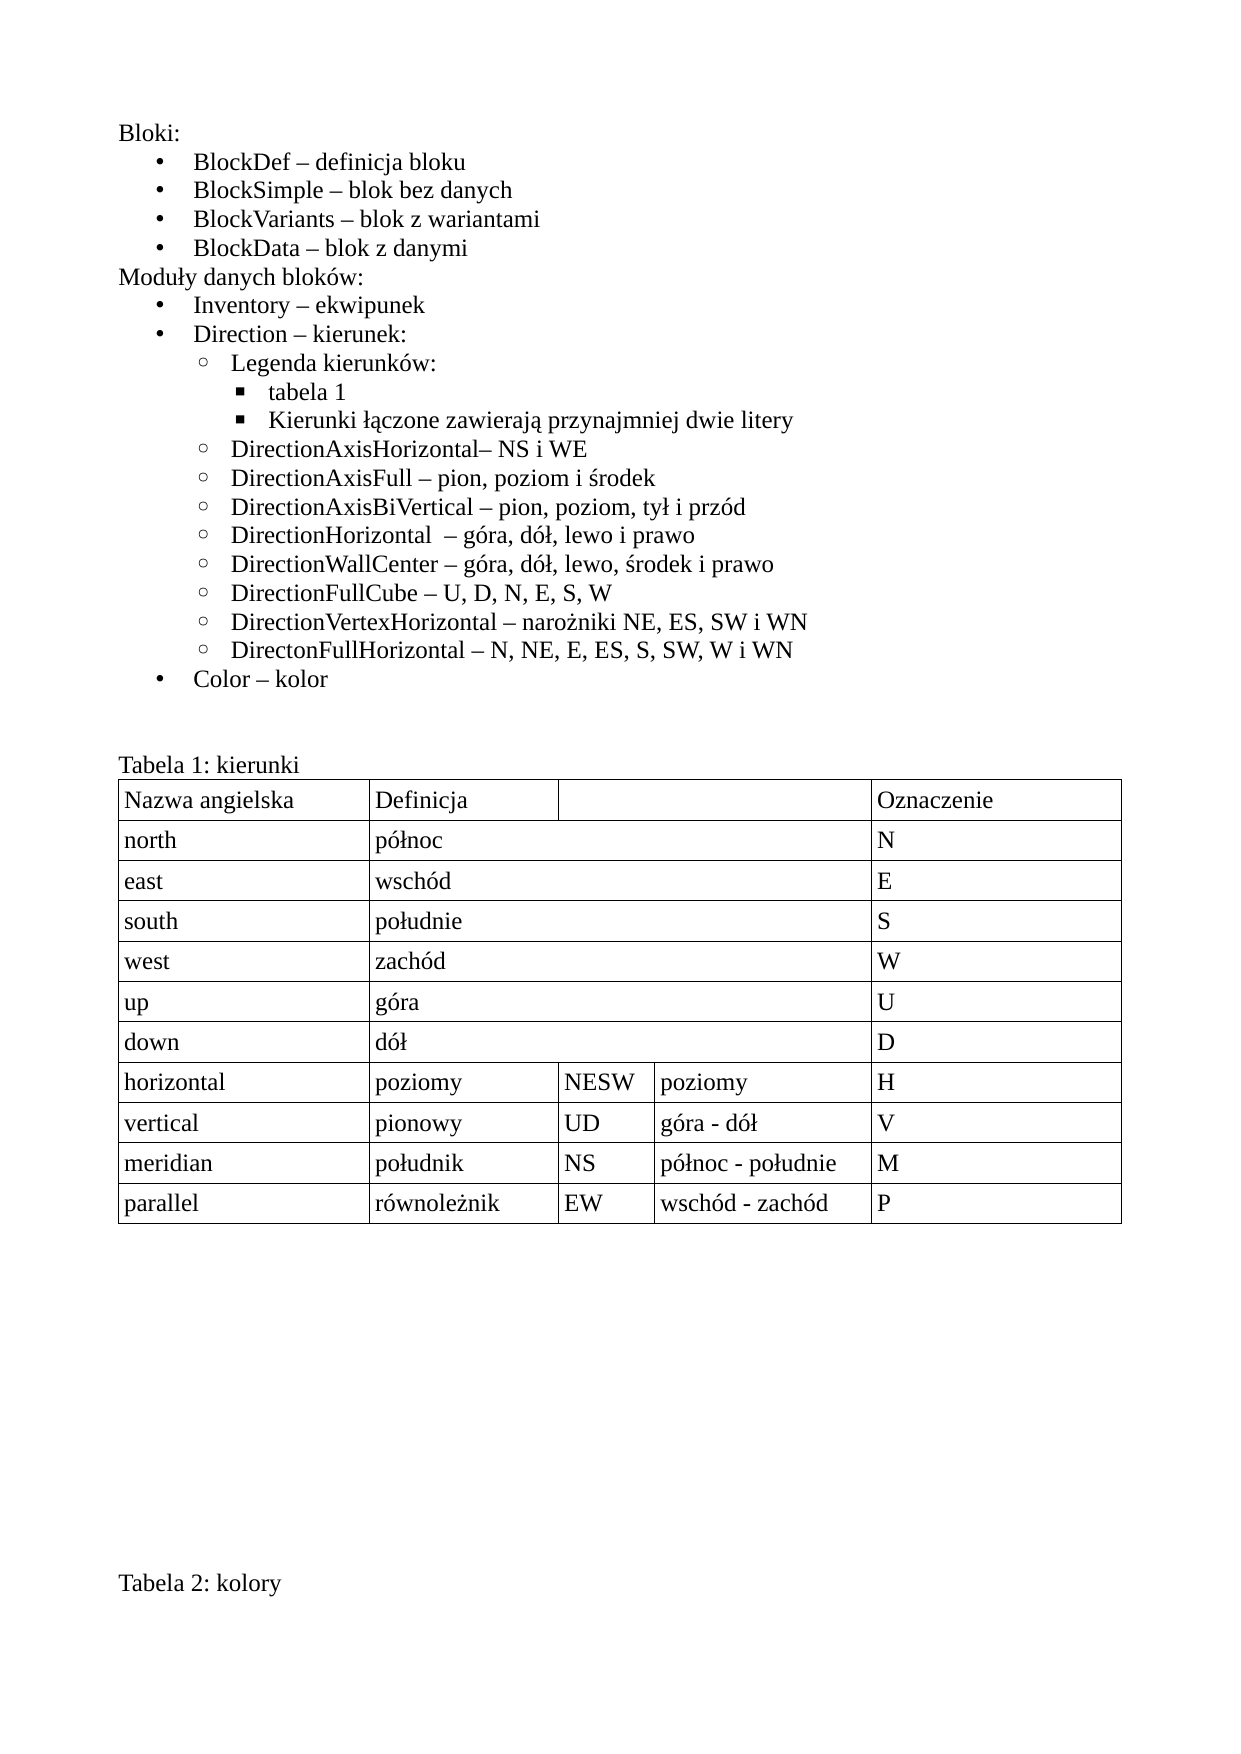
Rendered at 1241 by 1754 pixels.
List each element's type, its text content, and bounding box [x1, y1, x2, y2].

table_cell W [872, 942, 1121, 981]
text Tabela 2: kolory [118, 1568, 1122, 1597]
list Direction – kierunek: [156, 319, 1122, 348]
table_cell east [119, 861, 369, 900]
table_cell wschód - zachód [655, 1184, 871, 1223]
table_cell poziomy [370, 1063, 558, 1102]
table_cell równoleżnik [370, 1184, 558, 1223]
table_cell NS [559, 1143, 654, 1182]
table_cell E [872, 861, 1121, 900]
text Moduły danych bloków: [118, 262, 1122, 291]
table_cell horizontal [119, 1063, 369, 1102]
table_cell V [872, 1103, 1121, 1142]
table_cell północ [370, 821, 871, 860]
table_cell wschód [370, 861, 871, 900]
table_cell S [872, 901, 1121, 941]
table_cell U [872, 982, 1121, 1021]
list DirectionVertexHorizontal – narożniki NE, ES, SW i WN [193, 607, 1122, 636]
table_cell H [872, 1063, 1121, 1102]
list Legenda kierunków: [193, 348, 1122, 377]
table_header [559, 780, 871, 820]
list BlockDef – definicja bloku [156, 147, 1122, 176]
list DirectionWallCenter – góra, dół, lewo, środek i prawo [193, 549, 1122, 578]
text Bloki: [118, 118, 1122, 147]
table_cell południe [370, 901, 871, 941]
table_cell EW [559, 1184, 654, 1223]
table_cell N [872, 821, 1121, 860]
list DirectionAxisFull – pion, poziom i środek [193, 463, 1122, 492]
table_cell północ - południe [655, 1143, 871, 1182]
table_cell M [872, 1143, 1121, 1182]
table_header Oznaczenie [872, 780, 1121, 820]
list DirectionAxisHorizontal– NS i WE [193, 434, 1122, 463]
table_cell south [119, 901, 369, 941]
table_cell west [119, 942, 369, 981]
table_cell góra - dół [655, 1103, 871, 1142]
list Color – kolor [156, 664, 1122, 693]
table_header Nazwa angielska [119, 780, 369, 820]
list DirectionHorizontal – góra, dół, lewo i prawo [193, 521, 1122, 549]
table_cell up [119, 982, 369, 1021]
table_cell D [872, 1022, 1121, 1062]
list DirectonFullHorizontal – N, NE, E, ES, S, SW, W i WN [193, 636, 1122, 664]
list BlockVariants – blok z wariantami [156, 204, 1122, 233]
list DirectionAxisBiVertical – pion, poziom, tył i przód [193, 492, 1122, 521]
list Inventory – ekwipunek [156, 291, 1122, 319]
table_cell dół [370, 1022, 871, 1062]
table_cell południk [370, 1143, 558, 1182]
list Kierunki łączone zawierają przynajmniej dwie litery [231, 406, 1122, 434]
table_header Definicja [370, 780, 558, 820]
list BlockData – blok z danymi [156, 233, 1122, 262]
list BlockSimple – blok bez danych [156, 176, 1122, 204]
table_cell UD [559, 1103, 654, 1142]
text Tabela 1: kierunki [118, 751, 1122, 779]
table_cell góra [370, 982, 871, 1021]
table_cell pionowy [370, 1103, 558, 1142]
table_cell north [119, 821, 369, 860]
table_cell meridian [119, 1143, 369, 1182]
table_cell vertical [119, 1103, 369, 1142]
table_cell poziomy [655, 1063, 871, 1102]
list tabela 1 [231, 377, 1122, 406]
table_cell down [119, 1022, 369, 1062]
table_cell NESW [559, 1063, 654, 1102]
table_cell parallel [119, 1184, 369, 1223]
list DirectionFullCube – U, D, N, E, S, W [193, 578, 1122, 607]
table_cell P [872, 1184, 1121, 1223]
table_cell zachód [370, 942, 871, 981]
